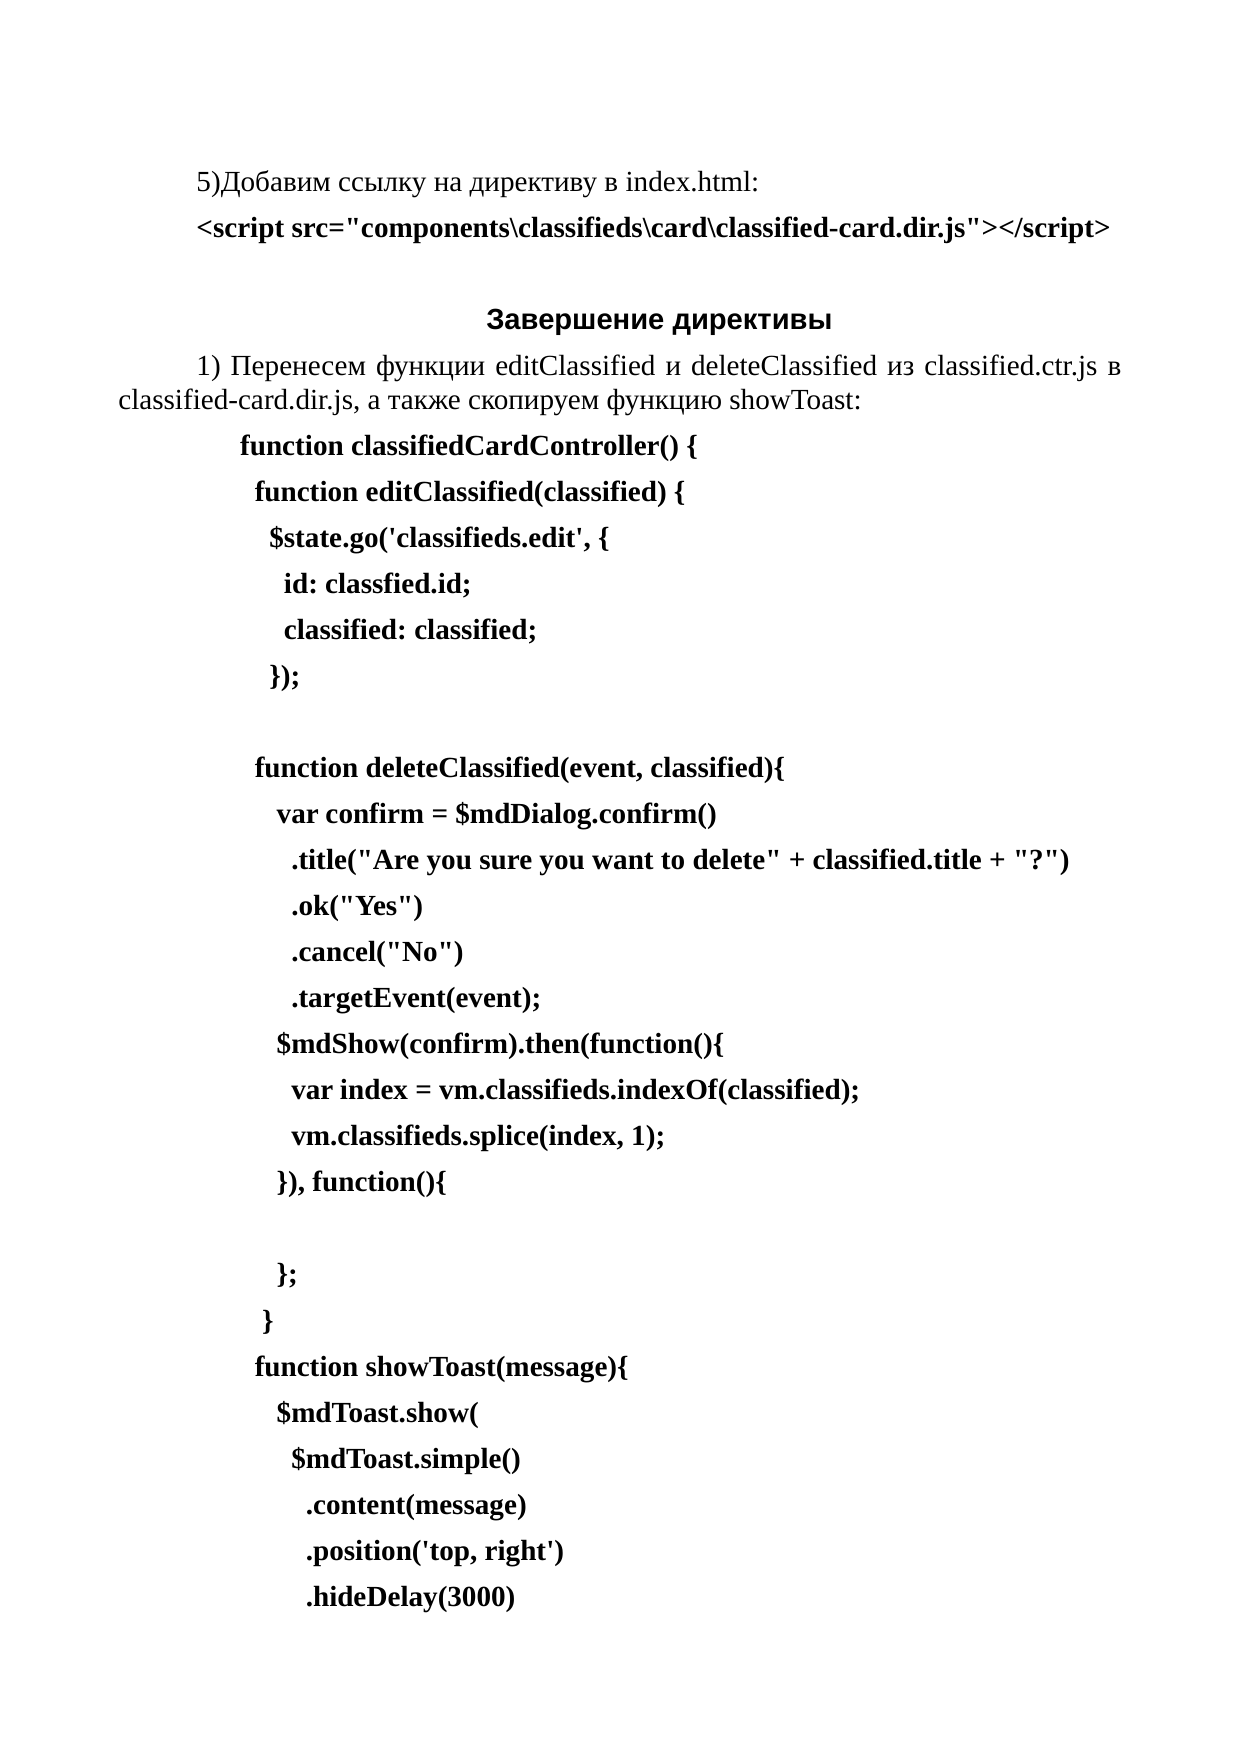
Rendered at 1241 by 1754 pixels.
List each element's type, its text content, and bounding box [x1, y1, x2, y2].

text vm.classifieds.splice(index, 1); [118, 1118, 1122, 1152]
text .position('top, right') [118, 1533, 1122, 1566]
text $mdShow(confirm).then(function(){ [118, 1026, 1122, 1060]
text id: classfied.id; [118, 566, 1122, 599]
text }; [118, 1257, 1122, 1290]
text <script src="components\classifieds\card\classified-card.dir.js"></script> [118, 210, 1122, 244]
text 1) Перенесем функции editClassified и deleteClassified из classified.ctr.js в classified-card.dir.js, а также скопируем функцию showToast: [118, 348, 1122, 415]
text function classifiedCardController() { [118, 428, 1122, 461]
text } [118, 1303, 1122, 1336]
text .title("Are you sure you want to delete" + classified.title + "?") [118, 842, 1122, 876]
text 5)Добавим ссылку на директиву в index.html: [118, 164, 1122, 198]
text .targetEvent(event); [118, 980, 1122, 1014]
text .cancel("No") [118, 934, 1122, 968]
text .content(message) [118, 1487, 1122, 1520]
text function editClassified(classified) { [118, 474, 1122, 507]
text classified: classified; [118, 612, 1122, 646]
subtitle Завершение директивы [118, 302, 1122, 336]
text }), function(){ [118, 1164, 1122, 1198]
text $mdToast.simple() [118, 1441, 1122, 1474]
text function showToast(message){ [118, 1349, 1122, 1382]
text .hideDelay(3000) [118, 1579, 1122, 1612]
text .ok("Yes") [118, 888, 1122, 922]
text }); [118, 658, 1122, 692]
text $state.go('classifieds.edit', { [118, 520, 1122, 553]
text $mdToast.show( [118, 1395, 1122, 1428]
text var index = vm.classifieds.indexOf(classified); [118, 1072, 1122, 1106]
text function deleteClassified(event, classified){ [118, 750, 1122, 784]
text var confirm = $mdDialog.confirm() [118, 796, 1122, 830]
